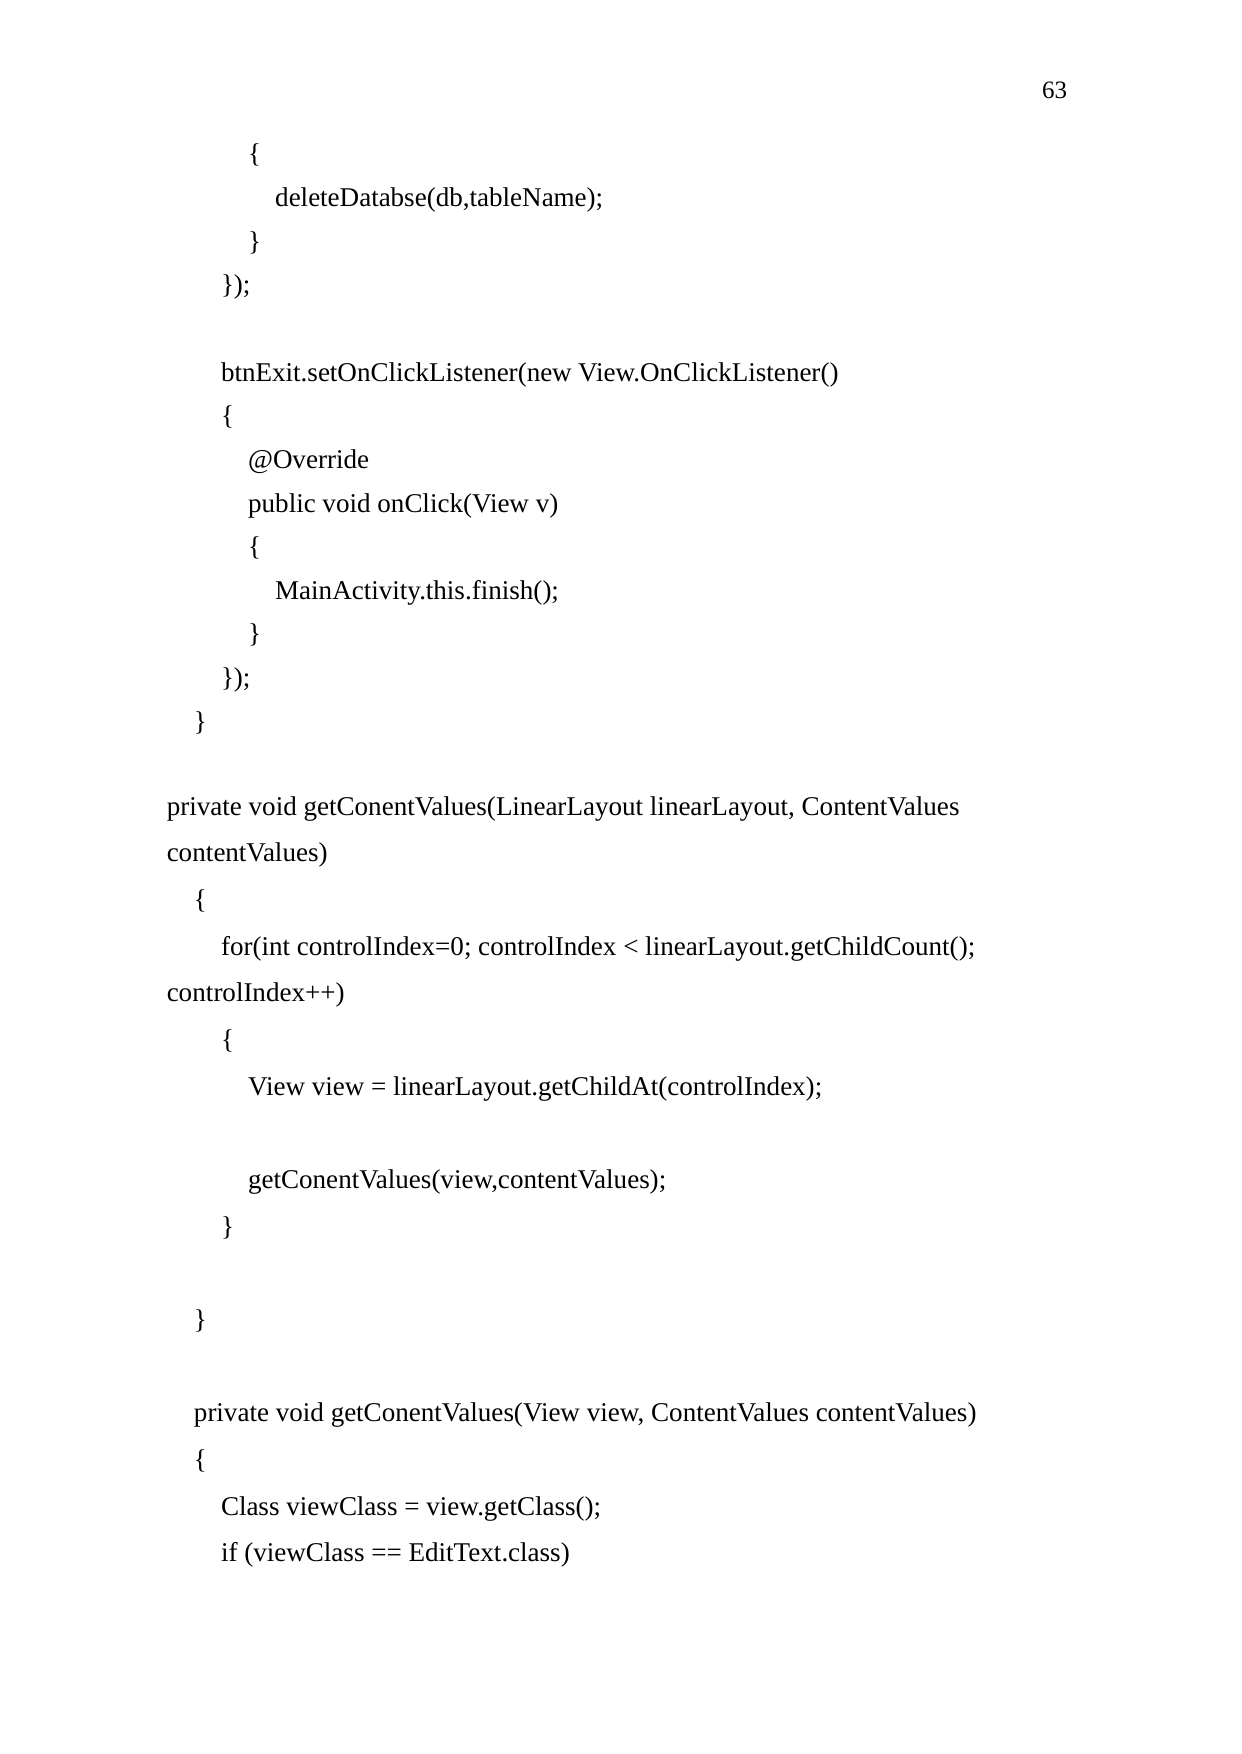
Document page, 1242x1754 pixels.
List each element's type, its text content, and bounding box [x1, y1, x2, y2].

text { [167, 1443, 1067, 1474]
text private void getConentValues(View view, ContentValues contentValues) [167, 1396, 1067, 1428]
text } [167, 705, 1067, 736]
text } [167, 225, 1067, 256]
text { [167, 399, 1067, 431]
text View view = linearLayout.getChildAt(controlIndex); [167, 1070, 1067, 1101]
text } [167, 618, 1067, 649]
text MainActivity.this.finish(); [167, 574, 1067, 605]
text @Override [167, 443, 1067, 474]
text deleteDatabse(db,tableName); [167, 181, 1067, 212]
text btnExit.setOnClickListener(new View.OnClickListener() [167, 356, 1067, 387]
text private void getConentValues(LinearLayout linearLayout, ContentValues contentValues) [167, 790, 1067, 868]
text getConentValues(view,contentValues); [167, 1163, 1067, 1194]
text { [167, 1023, 1067, 1054]
text { [167, 530, 1067, 561]
text { [167, 883, 1067, 914]
text } [167, 1303, 1067, 1334]
text public void onClick(View v) [167, 487, 1067, 518]
text }); [167, 661, 1067, 692]
text if (viewClass == EditText.class) [167, 1536, 1067, 1568]
text Class viewClass = view.getClass(); [167, 1490, 1067, 1521]
text { [167, 137, 1067, 169]
text for(int controlIndex=0; controlIndex < linearLayout.getChildCount(); controlIndex++) [167, 930, 1067, 1008]
text } [167, 1210, 1067, 1241]
text }); [167, 268, 1067, 299]
